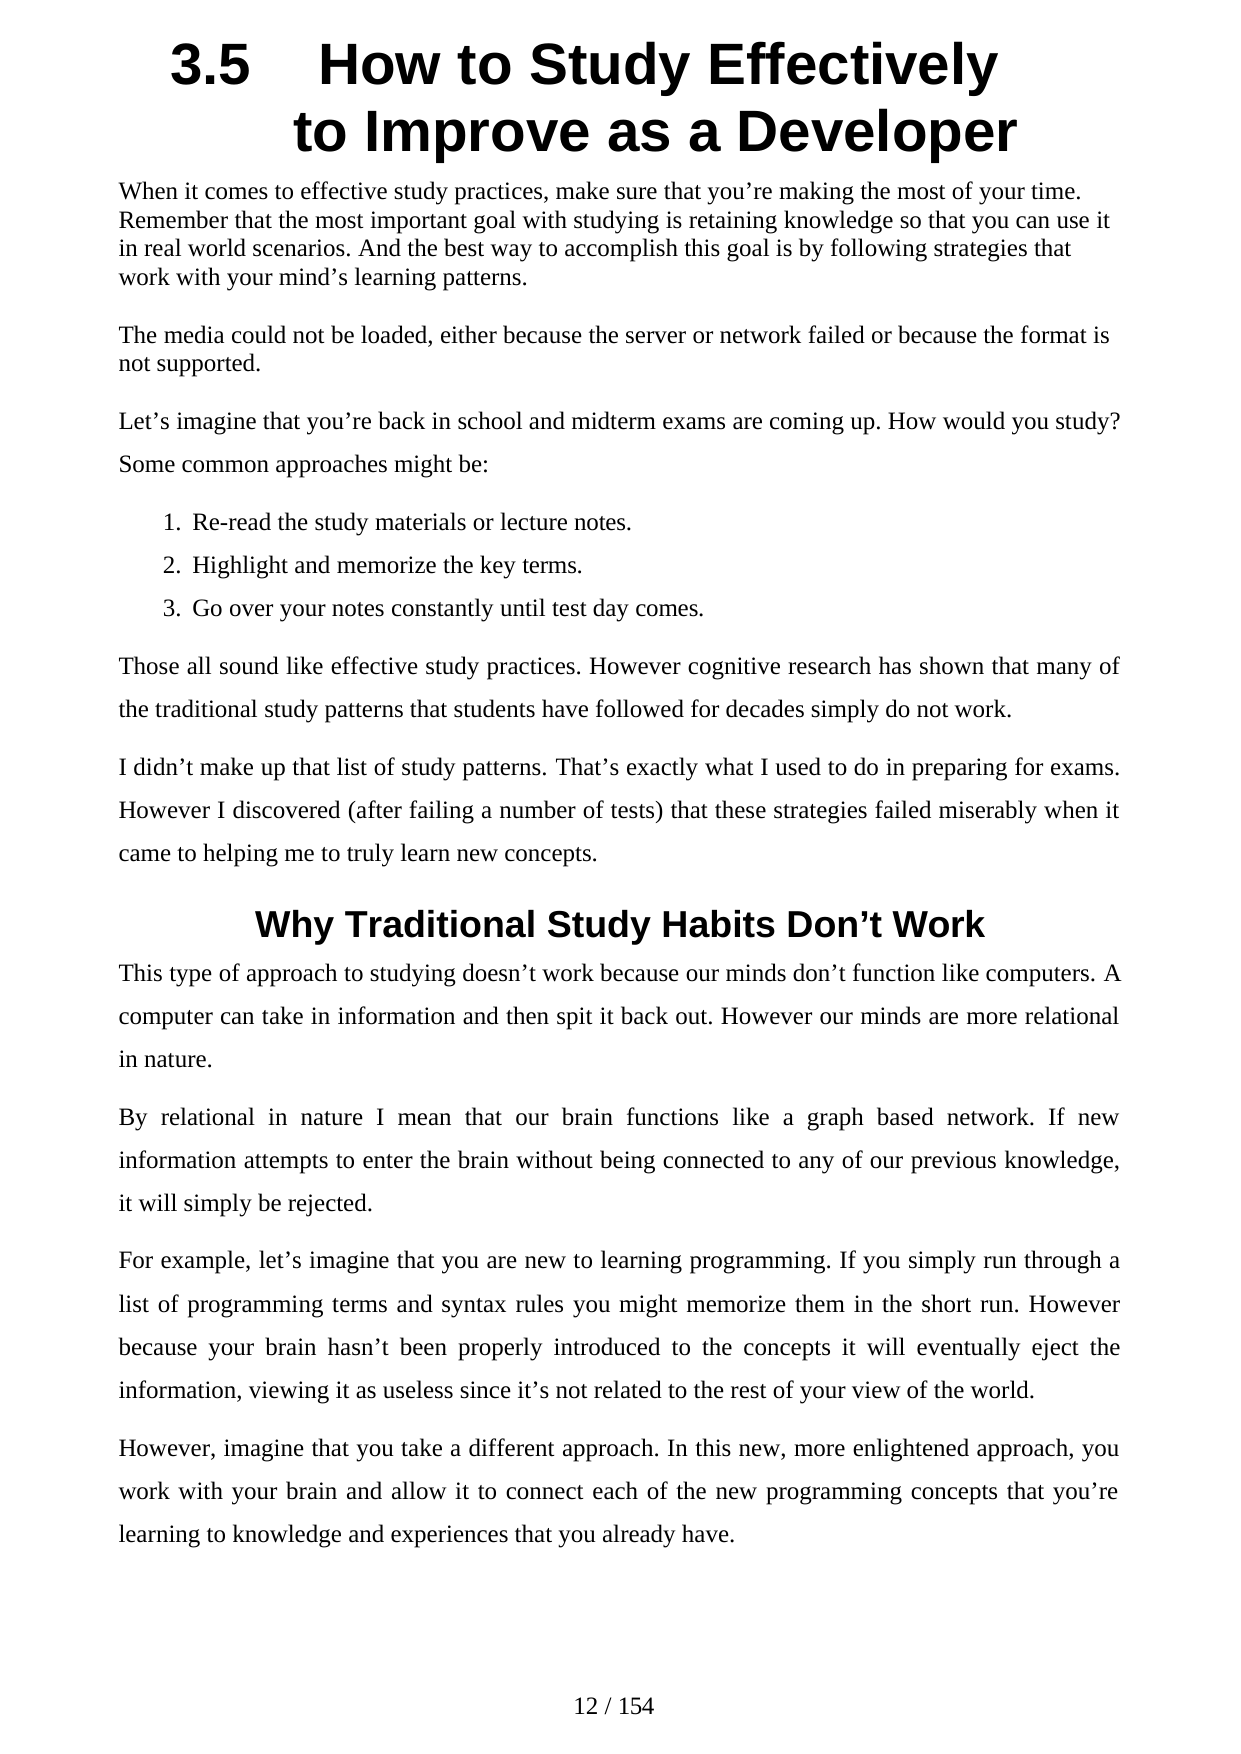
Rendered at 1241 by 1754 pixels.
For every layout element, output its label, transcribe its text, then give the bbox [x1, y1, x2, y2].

text For example, let’s imagine that you are new to learning programming. If you simply run through a list of programming terms and syntax rules you might memorize them in the short run. However because your brain hasn’t been properly introduced to the concepts it will eventually eject the information, viewing it as useless since it’s not related to the rest of your view of the world. [118, 1246, 1121, 1404]
text The media could not be loaded, either because the server or network failed or because the format is not supported. [118, 320, 1113, 377]
list Go over your notes constantly until test day comes. [163, 593, 1211, 622]
subtitle How to Study Effectively to Improve as a Developer [170, 29, 1070, 163]
text However, imagine that you take a different approach. In this new, more enlightened approach, you work with your brain and allow it to connect each of the new programming concepts that you’re learning to knowledge and experiences that you already have. [118, 1433, 1120, 1548]
text This type of approach to studying doesn’t work because our minds don’t function like computers. A computer can take in information and then spit it back out. However our minds are more relational in nature. [118, 958, 1121, 1073]
subtitle Why Traditional Study Habits Don’t Work [29, 902, 1211, 945]
list Highlight and memorize the key terms. [163, 550, 1211, 579]
text Those all sound like effective study practices. However cognitive research has shown that many of the traditional study patterns that students have followed for decades simply do not work. [118, 651, 1121, 723]
text When it comes to effective study practices, make sure that you’re making the most of your time. Remember that the most important goal with studying is retaining knowledge so that you can use it in real world scenarios. And the best way to accomplish this goal is by following strategies that work with your mind’s learning patterns. [118, 176, 1113, 291]
text I didn’t make up that list of study patterns. That’s exactly what I used to do in preparing for exams. However I discovered (after failing a number of tests) that these strategies failed miserably when it came to helping me to truly learn new concepts. [118, 752, 1121, 867]
list Re-read the study materials or lecture notes. [163, 507, 1211, 536]
text By relational in nature I mean that our brain functions like a graph based network. If new information attempts to enter the brain without being connected to any of our previous knowledge, it will simply be rejected. [118, 1102, 1122, 1217]
text Let’s imagine that you’re back in school and midterm exams are coming up. How would you study? Some common approaches might be: [118, 406, 1121, 478]
